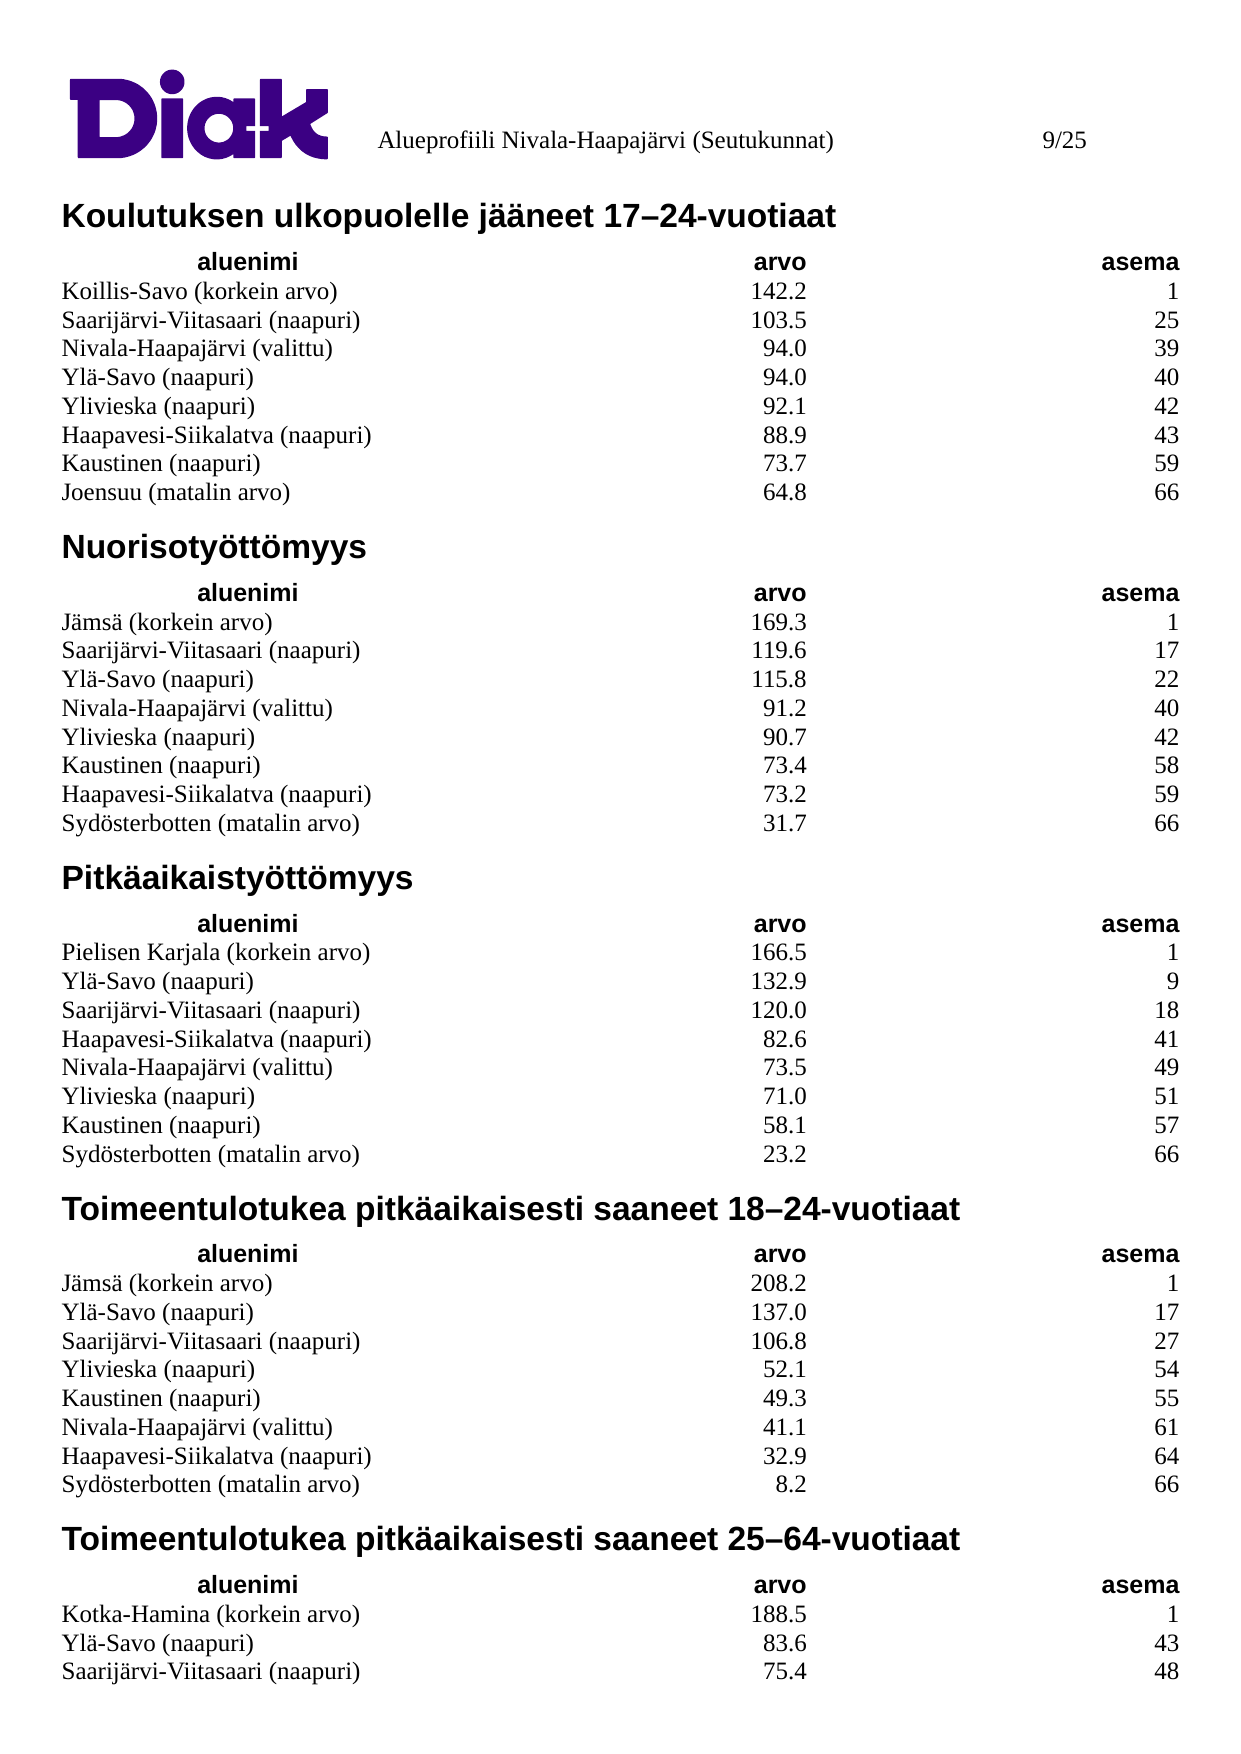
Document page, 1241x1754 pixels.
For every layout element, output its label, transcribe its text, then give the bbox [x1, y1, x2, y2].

table_cell 82.6 [434, 1024, 806, 1052]
table_cell 132.9 [434, 966, 806, 995]
table_cell 58.1 [434, 1110, 806, 1139]
table_header asema [806, 1570, 1179, 1599]
table_cell 27 [806, 1326, 1179, 1354]
table_cell 58 [806, 751, 1179, 779]
table_cell Ylivieska (naapuri) [61, 1355, 434, 1383]
table_cell 55 [806, 1383, 1179, 1412]
table_cell 48 [806, 1656, 1179, 1685]
table_cell Nivala-Haapajärvi (valittu) [61, 1412, 434, 1441]
table_cell 94.0 [434, 334, 806, 362]
table_cell 91.2 [434, 693, 806, 722]
table_header asema [806, 247, 1179, 276]
table_cell 32.9 [434, 1441, 806, 1469]
table_cell Kotka-Hamina (korkein arvo) [61, 1599, 434, 1628]
table_cell 73.4 [434, 751, 806, 779]
table_cell 88.9 [434, 420, 806, 448]
table_cell 1 [806, 1268, 1179, 1297]
table_cell 1 [806, 607, 1179, 636]
table_header asema [806, 909, 1179, 937]
table_cell 106.8 [434, 1326, 806, 1354]
table_cell 23.2 [434, 1139, 806, 1167]
table_cell 25 [806, 305, 1179, 333]
table_cell 119.6 [434, 636, 806, 664]
table_cell Ylä-Savo (naapuri) [61, 1628, 434, 1656]
table_cell 90.7 [434, 722, 806, 751]
table_cell 8.2 [434, 1470, 806, 1498]
table_cell 51 [806, 1081, 1179, 1110]
table_header aluenimi [61, 909, 434, 937]
table_cell 1 [806, 938, 1179, 966]
table_cell Haapavesi-Siikalatva (naapuri) [61, 420, 434, 448]
table_header aluenimi [61, 1570, 434, 1599]
table_cell 41.1 [434, 1412, 806, 1441]
table_cell Saarijärvi-Viitasaari (naapuri) [61, 636, 434, 664]
table_cell Joensuu (matalin arvo) [61, 477, 434, 506]
table_cell 31.7 [434, 808, 806, 837]
table_cell 166.5 [434, 938, 806, 966]
table_cell Ylä-Savo (naapuri) [61, 966, 434, 995]
table_cell Saarijärvi-Viitasaari (naapuri) [61, 995, 434, 1024]
table_cell 39 [806, 334, 1179, 362]
table_cell Kaustinen (naapuri) [61, 449, 434, 477]
table_cell Nivala-Haapajärvi (valittu) [61, 334, 434, 362]
subtitle Pitkäaikaistyöttömyys [61, 858, 1179, 896]
table_cell 120.0 [434, 995, 806, 1024]
table_cell Sydösterbotten (matalin arvo) [61, 808, 434, 837]
table_cell 64 [806, 1441, 1179, 1469]
table_cell Ylivieska (naapuri) [61, 1081, 434, 1110]
table_cell 73.5 [434, 1053, 806, 1081]
table_cell 1 [806, 1599, 1179, 1628]
table_cell Ylä-Savo (naapuri) [61, 1297, 434, 1326]
table_cell 142.2 [434, 276, 806, 305]
table_cell 54 [806, 1355, 1179, 1383]
table_cell 41 [806, 1024, 1179, 1052]
table_header asema [806, 1240, 1179, 1268]
table_cell 73.7 [434, 449, 806, 477]
table_cell 92.1 [434, 391, 806, 420]
table_cell Saarijärvi-Viitasaari (naapuri) [61, 305, 434, 333]
table_cell Ylivieska (naapuri) [61, 391, 434, 420]
table_cell 73.2 [434, 779, 806, 808]
table_cell 94.0 [434, 362, 806, 391]
table_cell 59 [806, 449, 1179, 477]
table_header aluenimi [61, 247, 434, 276]
table_cell 64.8 [434, 477, 806, 506]
table_cell 49.3 [434, 1383, 806, 1412]
table_header arvo [434, 578, 806, 607]
table_cell 1 [806, 276, 1179, 305]
table_cell Nivala-Haapajärvi (valittu) [61, 693, 434, 722]
table_cell 115.8 [434, 664, 806, 693]
subtitle Toimeentulotukea pitkäaikaisesti saaneet 18–24-vuotiaat [61, 1188, 1179, 1227]
table_cell Kaustinen (naapuri) [61, 1383, 434, 1412]
table_cell 208.2 [434, 1268, 806, 1297]
table_cell 42 [806, 391, 1179, 420]
table_cell 83.6 [434, 1628, 806, 1656]
table_header aluenimi [61, 1240, 434, 1268]
subtitle Toimeentulotukea pitkäaikaisesti saaneet 25–64-vuotiaat [61, 1519, 1179, 1558]
table_cell 169.3 [434, 607, 806, 636]
table_cell 40 [806, 693, 1179, 722]
table_cell 22 [806, 664, 1179, 693]
table_header arvo [434, 247, 806, 276]
table_cell Ylä-Savo (naapuri) [61, 664, 434, 693]
table_header asema [806, 578, 1179, 607]
subtitle Nuorisotyöttömyys [61, 527, 1179, 566]
table_cell 137.0 [434, 1297, 806, 1326]
table_cell 59 [806, 779, 1179, 808]
table_cell 188.5 [434, 1599, 806, 1628]
table_cell Kaustinen (naapuri) [61, 1110, 434, 1139]
table_header arvo [434, 1570, 806, 1599]
table_header arvo [434, 1240, 806, 1268]
table_cell 17 [806, 1297, 1179, 1326]
table_cell 40 [806, 362, 1179, 391]
table_cell Haapavesi-Siikalatva (naapuri) [61, 779, 434, 808]
table_cell Sydösterbotten (matalin arvo) [61, 1139, 434, 1167]
table_cell Ylivieska (naapuri) [61, 722, 434, 751]
table_cell 75.4 [434, 1656, 806, 1685]
table_cell 49 [806, 1053, 1179, 1081]
table_cell 52.1 [434, 1355, 806, 1383]
table_header aluenimi [61, 578, 434, 607]
table_cell 66 [806, 477, 1179, 506]
table_cell Haapavesi-Siikalatva (naapuri) [61, 1024, 434, 1052]
table_cell 42 [806, 722, 1179, 751]
table_cell 43 [806, 420, 1179, 448]
table_cell 66 [806, 1139, 1179, 1167]
table_cell 66 [806, 1470, 1179, 1498]
table_cell 71.0 [434, 1081, 806, 1110]
table_cell Saarijärvi-Viitasaari (naapuri) [61, 1326, 434, 1354]
table_cell Koillis-Savo (korkein arvo) [61, 276, 434, 305]
table_cell Nivala-Haapajärvi (valittu) [61, 1053, 434, 1081]
table_header arvo [434, 909, 806, 937]
table_cell Saarijärvi-Viitasaari (naapuri) [61, 1656, 434, 1685]
table_cell Jämsä (korkein arvo) [61, 607, 434, 636]
table_cell 61 [806, 1412, 1179, 1441]
table_cell 17 [806, 636, 1179, 664]
table_cell Ylä-Savo (naapuri) [61, 362, 434, 391]
table_cell Kaustinen (naapuri) [61, 751, 434, 779]
table_cell Sydösterbotten (matalin arvo) [61, 1470, 434, 1498]
table_cell Pielisen Karjala (korkein arvo) [61, 938, 434, 966]
table_cell 18 [806, 995, 1179, 1024]
table_cell 9 [806, 966, 1179, 995]
table_cell Haapavesi-Siikalatva (naapuri) [61, 1441, 434, 1469]
table_cell Jämsä (korkein arvo) [61, 1268, 434, 1297]
table_cell 43 [806, 1628, 1179, 1656]
subtitle Koulutuksen ulkopuolelle jääneet 17–24-vuotiaat [61, 196, 1179, 235]
table_cell 66 [806, 808, 1179, 837]
table_cell 103.5 [434, 305, 806, 333]
table_cell 57 [806, 1110, 1179, 1139]
